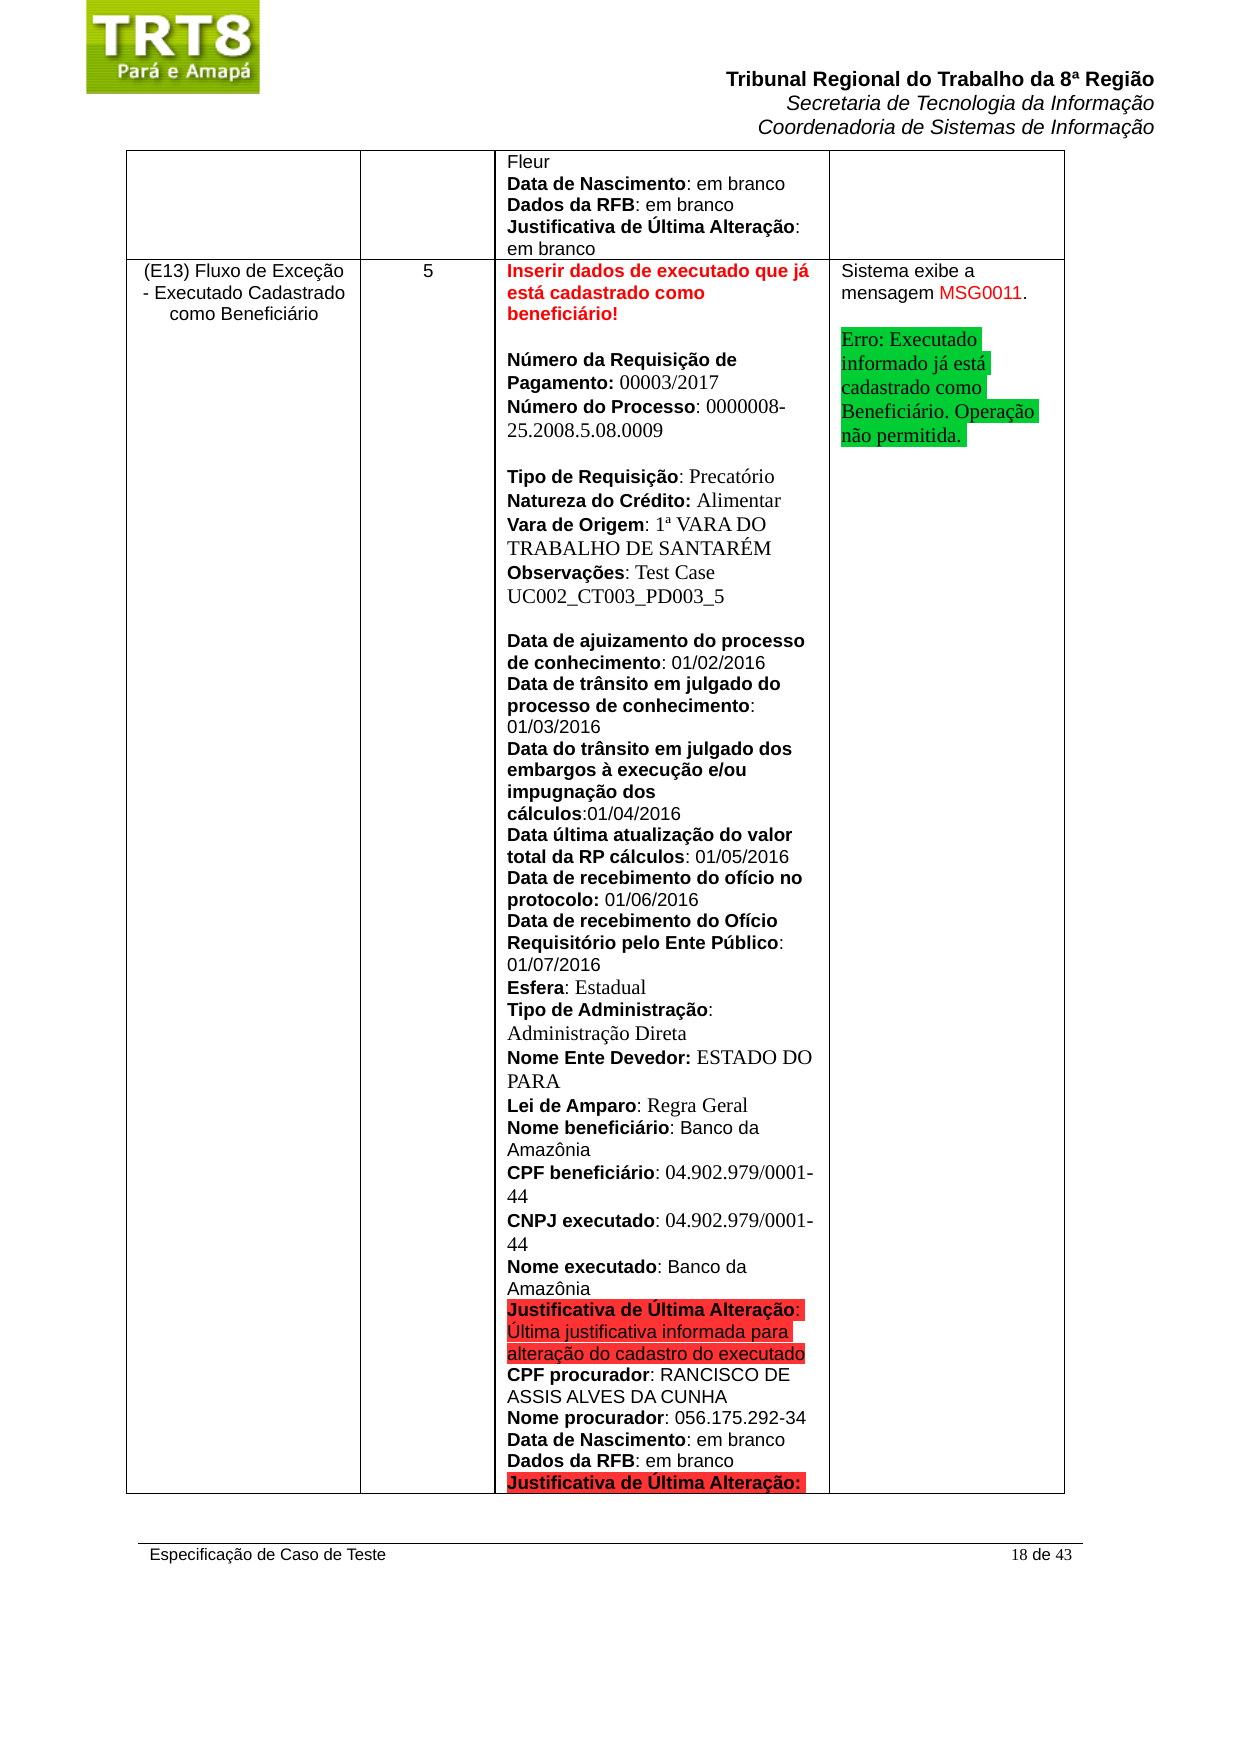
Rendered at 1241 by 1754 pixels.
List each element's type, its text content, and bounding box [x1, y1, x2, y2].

table_cell 5 [361, 260, 494, 1493]
table_cell [830, 151, 1064, 259]
table_cell Inserir dados de executado que já está cadastrado como beneficiário! Número da Requisição de Pagamento: 00003/2017 Número do Processo: 0000008-25.2008.5.08.0009 Tipo de Requisição: Precatório Natureza do Crédito: Alimentar Vara de Origem: 1ª VARA DO TRABALHO DE SANTARÉM Observações: Test Case UC002_CT003_PD003_5 Data de ajuizamento do processo de conhecimento: 01/02/2016 Data de trânsito em julgado do processo de conhecimento: 01/03/2016 Data do trânsito em julgado dos embargos à execução e/ou impugnação dos cálculos:01/04/2016 Data última atualização do valor total da RP cálculos: 01/05/2016 Data de recebimento do ofício no protocolo: 01/06/2016 Data de recebimento do Ofício Requisitório pelo Ente Público: 01/07/2016 Esfera: Estadual Tipo de Administração: Administração Direta Nome Ente Devedor: ESTADO DO PARA Lei de Amparo: Regra Geral Nome beneficiário: Banco da Amazônia CPF beneficiário: 04.902.979/0001-44 CNPJ executado: 04.902.979/0001-44 Nome executado: Banco da Amazônia Justificativa de Última Alteração: Última justificativa informada para alteração do cadastro do executado CPF procurador: RANCISCO DE ASSIS ALVES DA CUNHA Nome procurador: 056.175.292-34 Data de Nascimento: em branco Dados da RFB: em branco Justificativa de Última Alteração: [496, 260, 829, 1493]
table_cell Fleur Data de Nascimento: em branco Dados da RFB: em branco Justificativa de Última Alteração: em branco [496, 151, 829, 259]
table_cell [127, 151, 360, 259]
picture [86, 0, 260, 94]
table_cell [361, 151, 494, 259]
table_cell (E13) Fluxo de Exceção - Executado Cadastrado como Beneficiário [127, 260, 360, 1493]
table_cell Sistema exibe a mensagem MSG0011. Erro: Executado informado já está cadastrado como Beneficiário. Operação não permitida. [830, 260, 1064, 1493]
